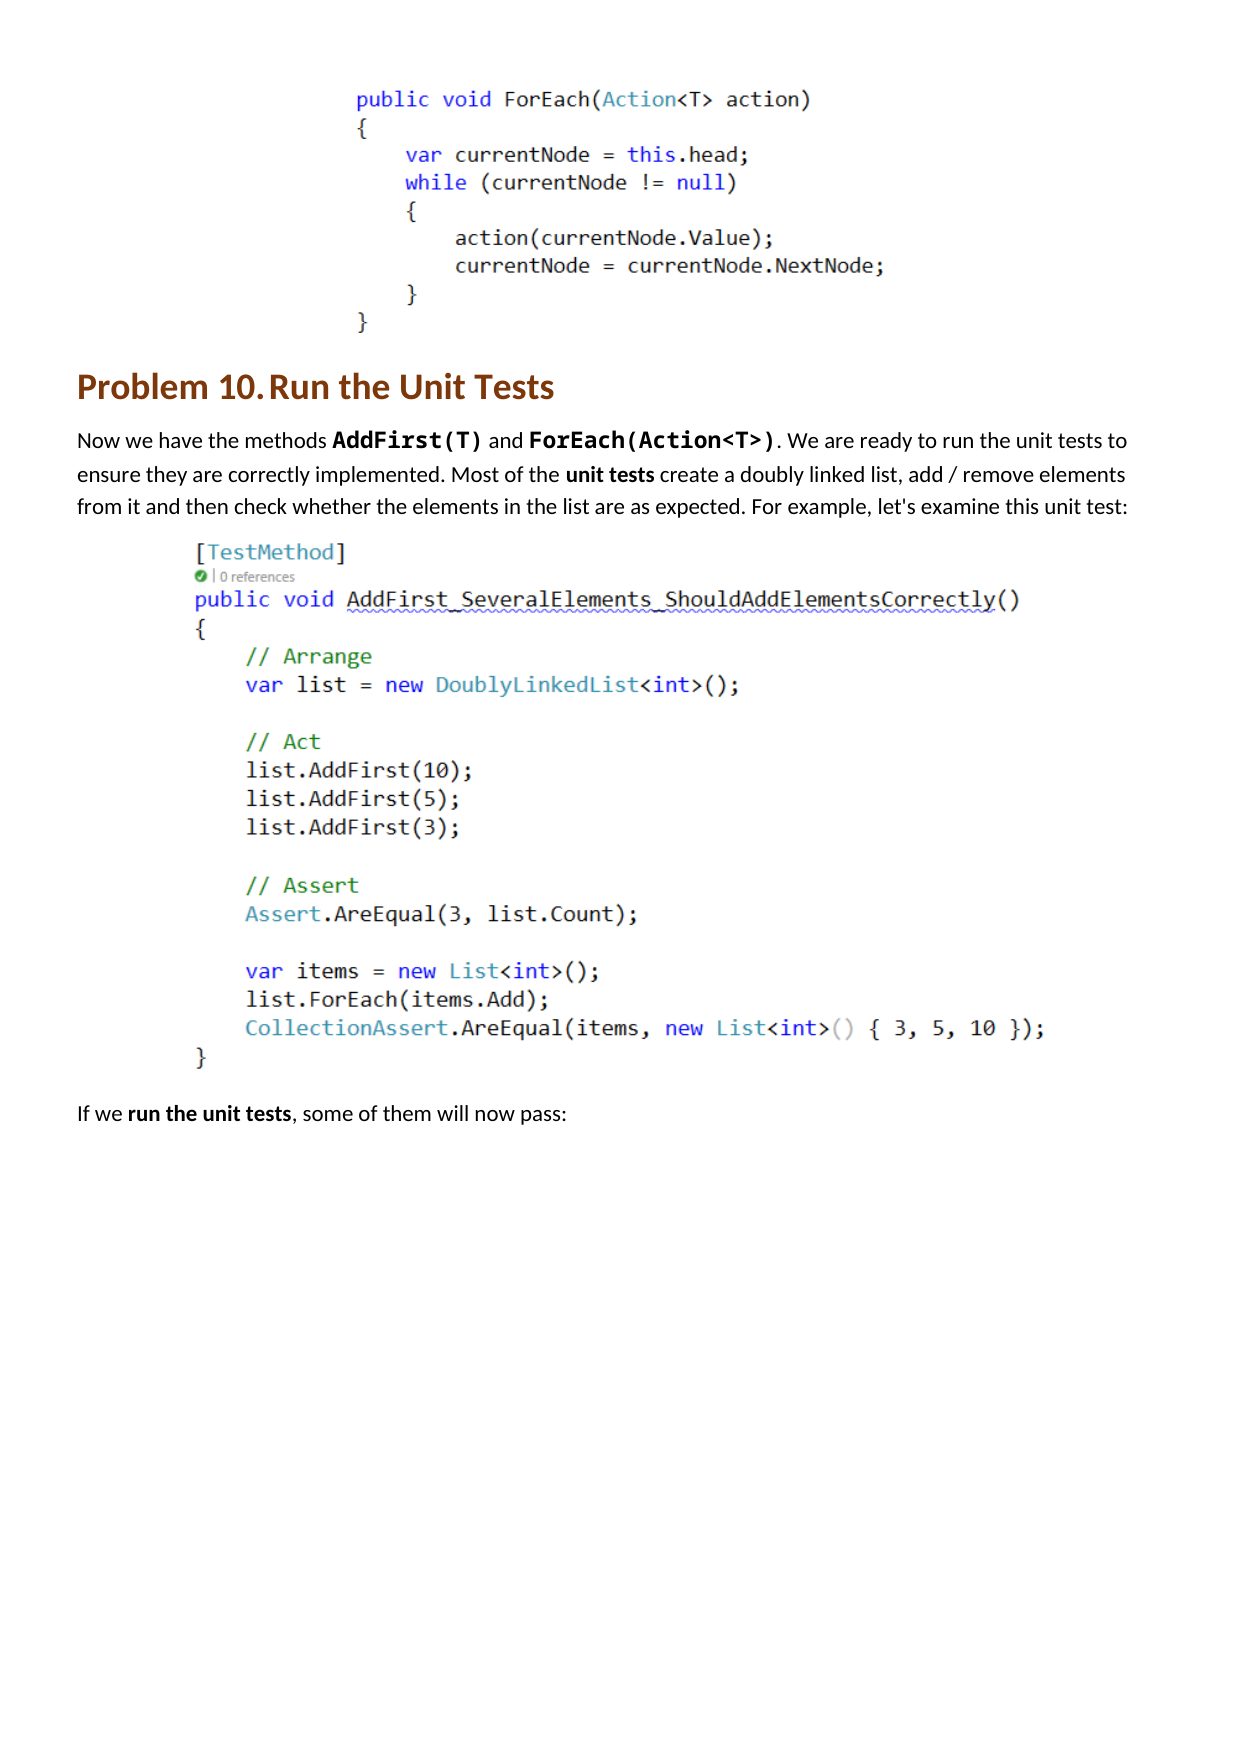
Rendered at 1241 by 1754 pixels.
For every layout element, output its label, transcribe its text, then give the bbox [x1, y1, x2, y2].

picture [190, 536, 1051, 1075]
text Now we have the methods AddFirst(T) and ForEach(Action<T>). We are ready to run the unit tests to ensure they are correctly implemented. Most of the unit tests create a doubly linked list, add / remove elements from it and then check whether the elements in the list are as expected. For example, let's examine this unit test: [77, 424, 1163, 520]
subtitle Run the Unit Tests [77, 363, 1163, 409]
picture [352, 87, 889, 339]
text If we run the unit tests, some of them will now pass: [77, 1099, 1163, 1127]
